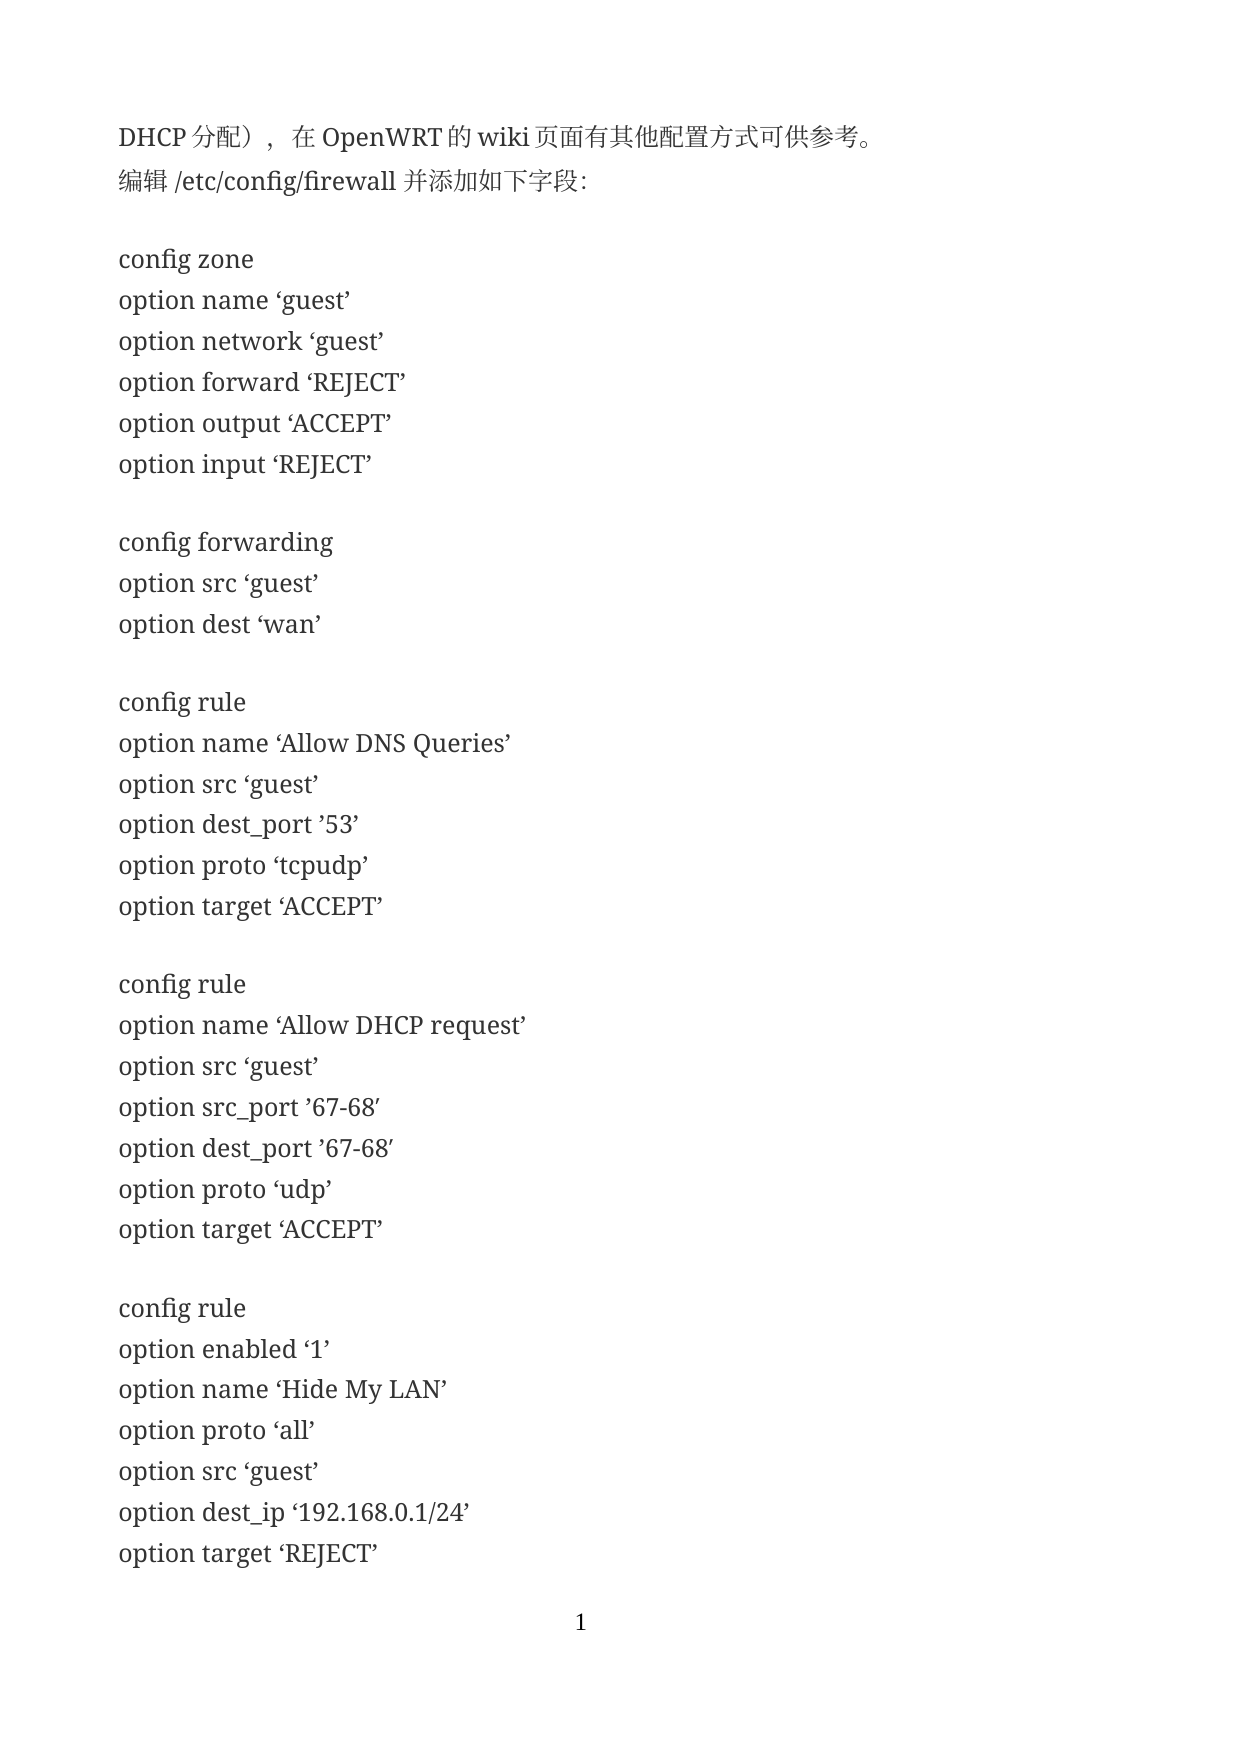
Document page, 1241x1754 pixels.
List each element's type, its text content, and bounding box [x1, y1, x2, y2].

text config zone option name ‘guest’ option network ‘guest’ option forward ‘REJECT’ option output ‘ACCEPT’ option input ‘REJECT’ [118, 242, 1122, 480]
text config forwarding option src ‘guest’ option dest ‘wan’ [118, 524, 1122, 640]
text config rule option enabled ‘1’ option name ‘Hide My LAN’ option proto ‘all’ option src ‘guest’ option dest_ip ‘192.168.0.1/24’ option target ‘REJECT’ [118, 1290, 1122, 1569]
text config rule option name ‘Allow DHCP request’ option src ‘guest’ option src_port ’67-68′ option dest_port ’67-68′ option proto ‘udp’ option target ‘ACCEPT’ [118, 967, 1122, 1246]
text DHCP分配），在OpenWRT的wiki页面有其他配置方式可供参考。 编辑 /etc/config/firewall 并添加如下字段： [118, 118, 1122, 197]
text config rule option name ‘Allow DNS Queries’ option src ‘guest’ option dest_port ’53’ option proto ‘tcpudp’ option target ‘ACCEPT’ [118, 684, 1122, 923]
